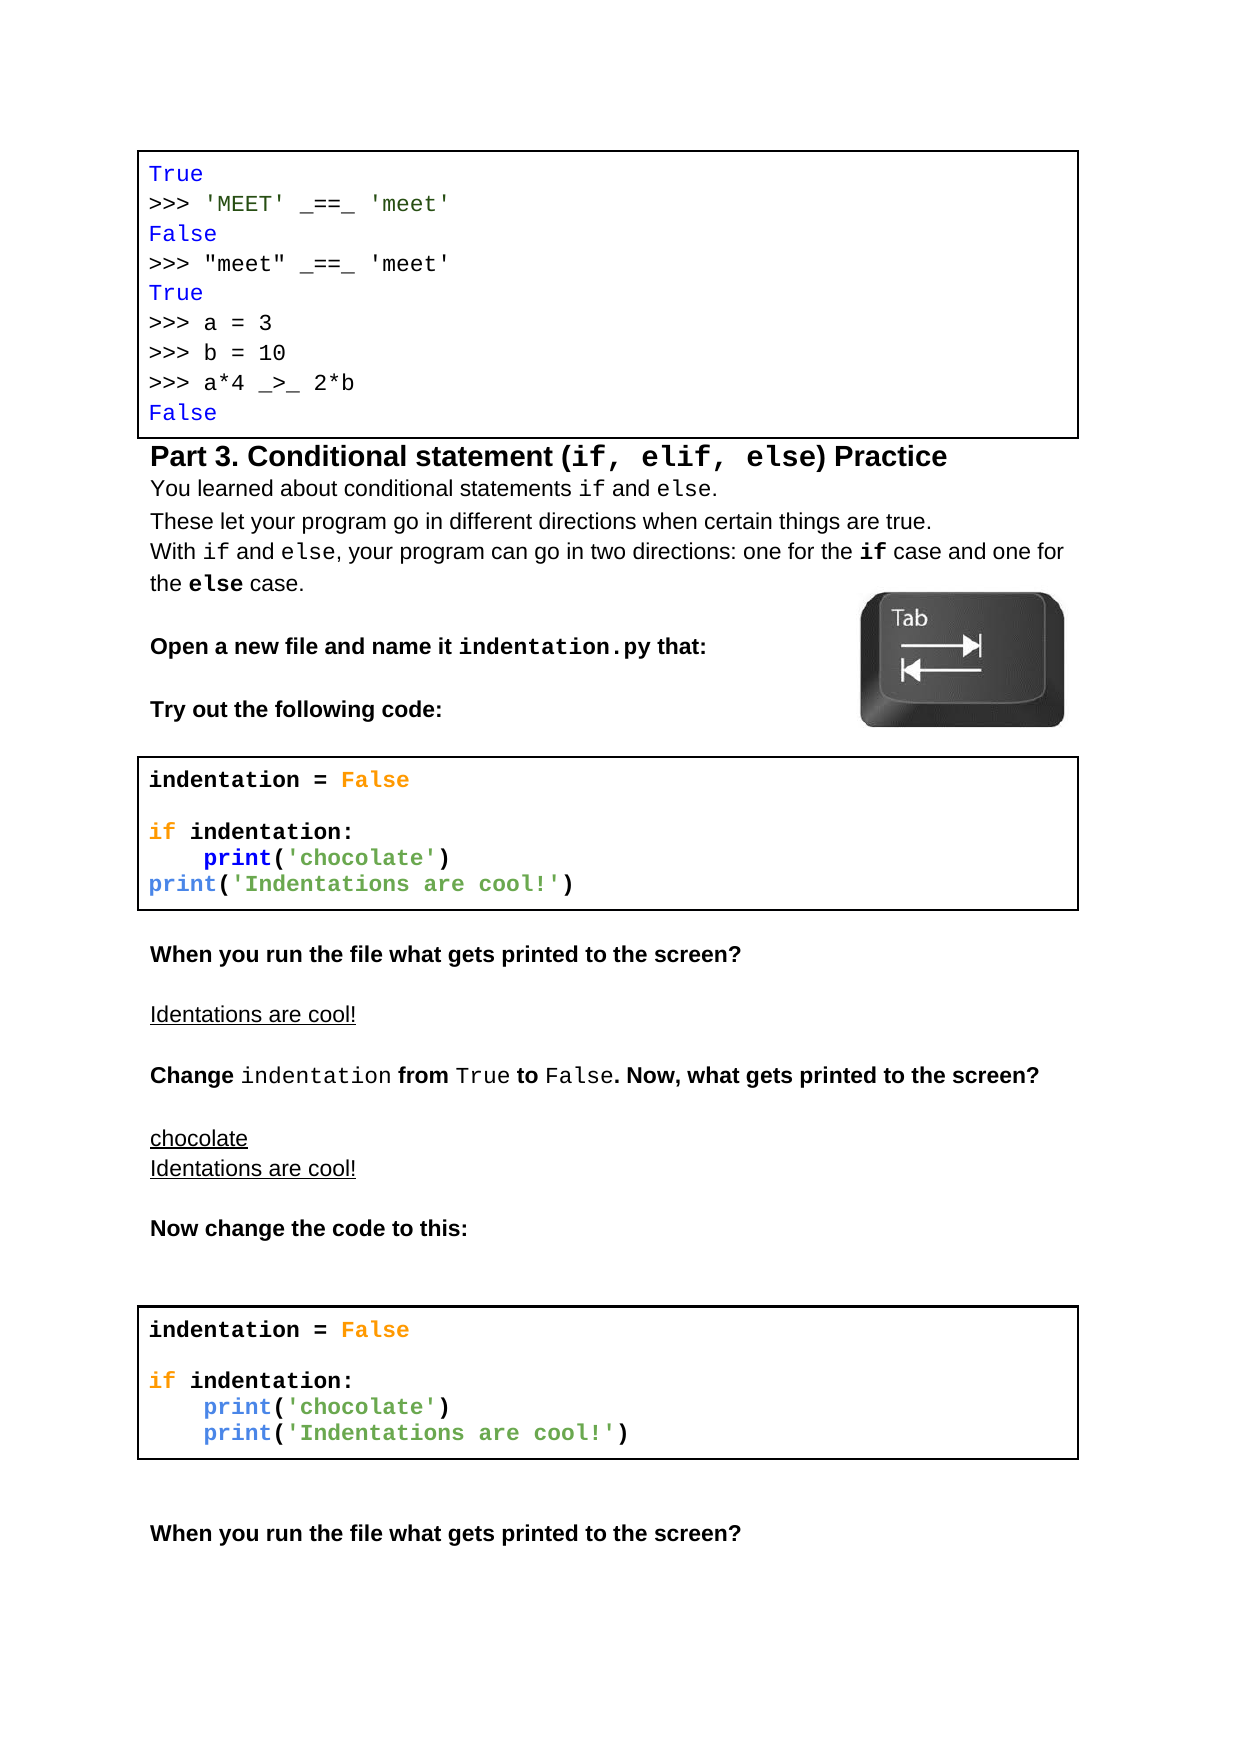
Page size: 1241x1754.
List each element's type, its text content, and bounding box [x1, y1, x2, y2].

table_header indentation = False if indentation: print('chocolate') print('Indentations are cool!') [139, 1308, 1077, 1458]
text Change indentation from True to False. Now, what gets printed to the screen? [150, 1062, 1090, 1090]
text When you run the file what gets printed to the screen? [150, 1520, 1090, 1546]
text With if and else, your program can go in two directions: one for the if case and one for the else case. [150, 538, 1090, 599]
text Now change the code to this: [150, 1215, 1090, 1242]
text Try out the following code: [150, 696, 834, 722]
text chocolate [150, 1124, 1090, 1151]
text You learned about conditional statements if and else. [150, 475, 1090, 504]
text Open a new file and name it indentation.py that: [150, 633, 834, 661]
text Identations are cool! [150, 1155, 1090, 1181]
text These let your program go in different directions when certain things are true. [150, 508, 1090, 534]
subtitle Part 3. Conditional statement (if, elif, else) Practice [150, 439, 1090, 475]
table_header True >>> 'MEET' _==_ 'meet' False >>> "meet" _==_ 'meet' True >>> a = 3 >>> b = 10 >>> a*4 _>_ 2*b False [139, 152, 1077, 437]
table_header indentation = False if indentation: print('chocolate') print('Indentations are cool!') [139, 758, 1077, 909]
text Identations are cool! [150, 1001, 1090, 1028]
text When you run the file what gets printed to the screen? [150, 941, 1090, 967]
picture [834, 578, 1084, 737]
